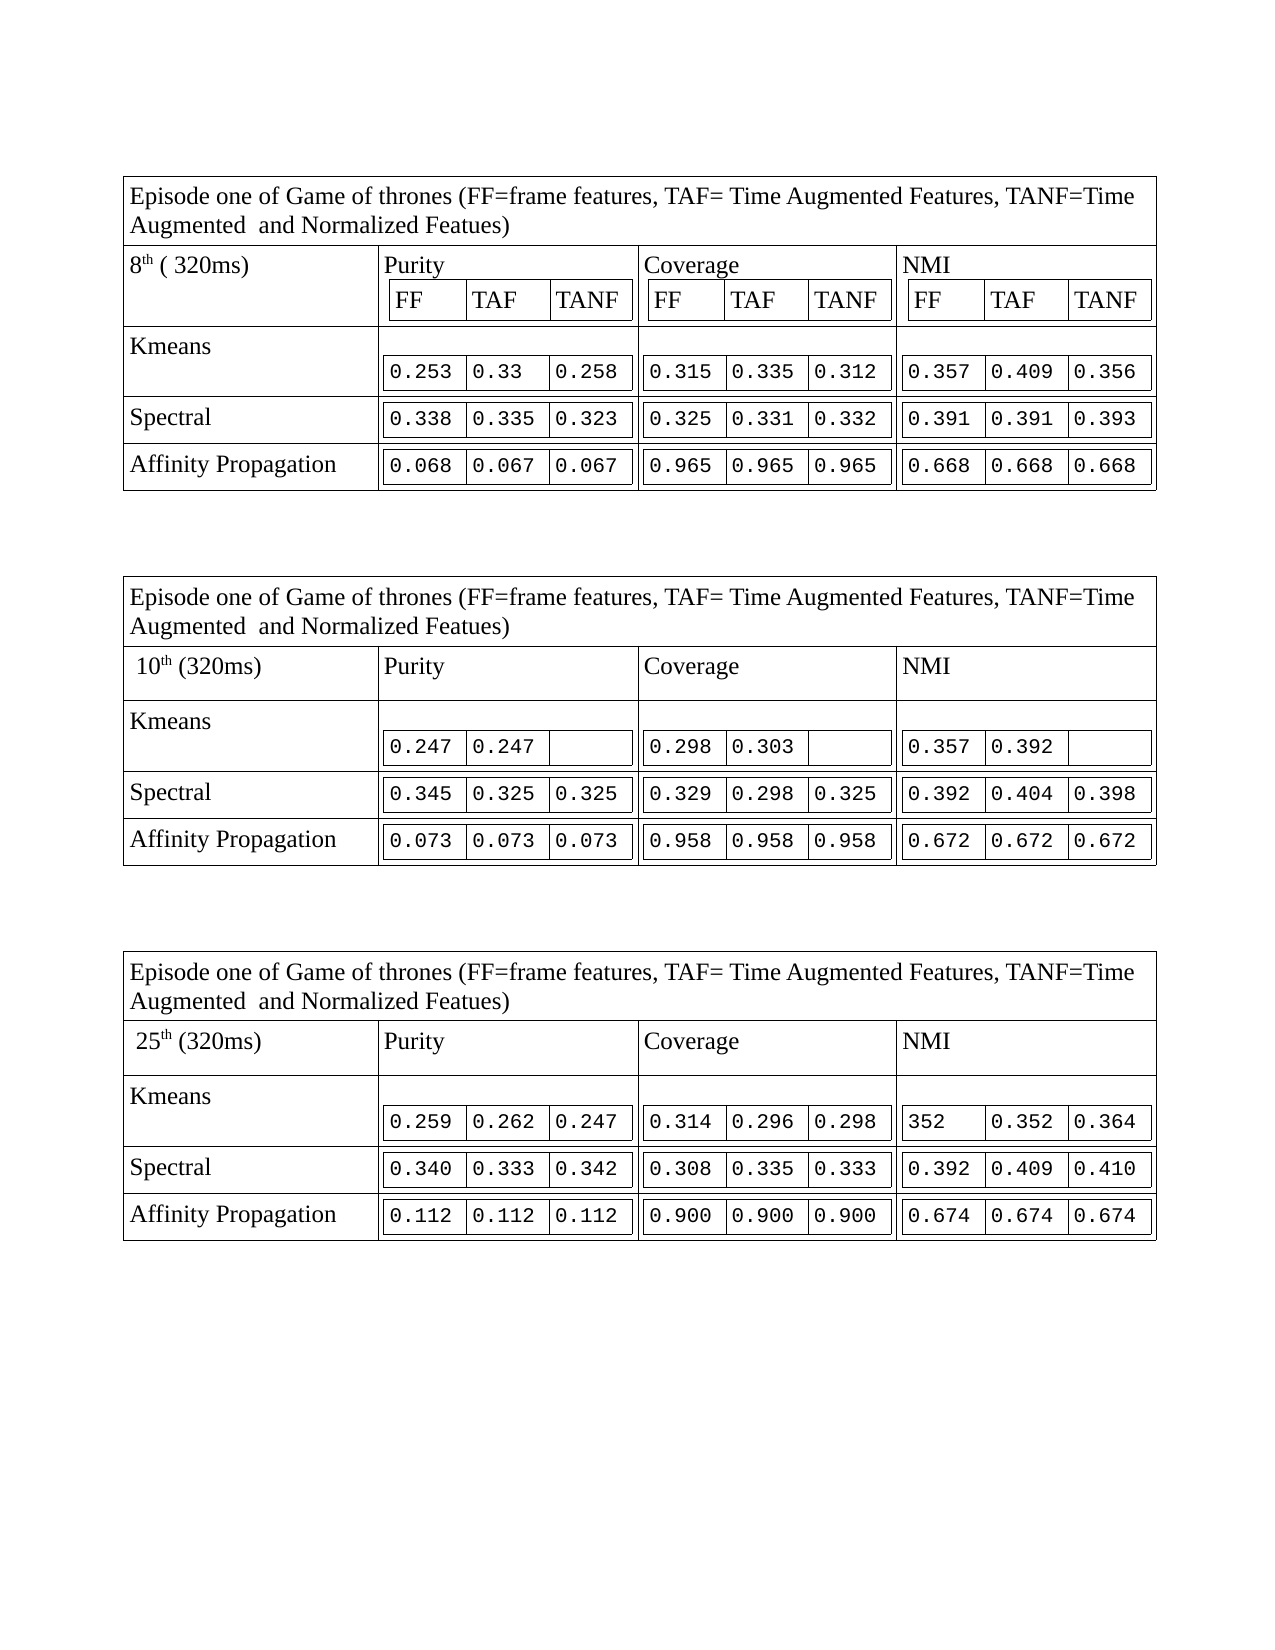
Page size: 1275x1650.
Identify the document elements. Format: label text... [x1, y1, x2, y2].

table_cell [379, 1076, 638, 1146]
table_cell [897, 772, 1156, 818]
table_header TANF [1069, 280, 1151, 319]
table_header 0.298 [644, 731, 726, 765]
table_header 0.247 [467, 731, 549, 765]
table_header 0.073 [467, 825, 549, 859]
table_header 0.325 [550, 778, 632, 812]
table_cell [639, 701, 896, 771]
table_header 0.315 [644, 356, 726, 390]
table_header 0.668 [986, 450, 1068, 484]
table_cell Coverage [639, 647, 896, 700]
table_header 0.900 [644, 1200, 726, 1234]
table_header [550, 731, 632, 765]
table_cell [897, 444, 1156, 490]
table_header TAF [985, 280, 1068, 319]
table_header 0.073 [384, 825, 466, 859]
table_header 0.325 [644, 403, 726, 437]
table_header 0.674 [1069, 1200, 1151, 1234]
table_cell NMI [897, 647, 1156, 700]
table_cell [639, 444, 896, 490]
table_header 0.323 [550, 403, 632, 437]
table_cell Kmeans [124, 1076, 378, 1146]
table_header TAF [725, 280, 808, 319]
table_header 0.331 [727, 403, 808, 437]
table_header 0.393 [1069, 403, 1151, 437]
table_header 0.900 [727, 1200, 808, 1234]
table_header 0.668 [903, 450, 985, 484]
table_cell NMI [897, 1021, 1156, 1075]
table_header 0.247 [550, 1106, 632, 1140]
table_header 0.965 [809, 450, 891, 484]
table_header 0.356 [1069, 356, 1151, 390]
table_header 0.314 [644, 1106, 726, 1140]
table_header 0.342 [550, 1153, 632, 1187]
table_cell 25th (320ms) [124, 1021, 378, 1075]
table_cell Purity [379, 647, 638, 700]
table_header 0.335 [727, 1153, 808, 1187]
table_header 0.965 [727, 450, 808, 484]
table_header 0.357 [903, 356, 985, 390]
table_header 0.357 [903, 731, 985, 765]
table_cell Spectral [124, 772, 378, 818]
table_header 0.674 [903, 1200, 985, 1234]
table_cell [379, 327, 638, 396]
table_header 0.958 [809, 825, 891, 859]
table_header 0.259 [384, 1106, 466, 1140]
table_cell [897, 701, 1156, 771]
table_header 0.067 [550, 450, 632, 484]
table_cell Affinity Propagation [124, 1194, 378, 1240]
table_cell [379, 397, 638, 443]
table_header 0.409 [986, 1153, 1068, 1187]
table_header 0.312 [809, 356, 891, 390]
table_header [1069, 731, 1151, 765]
table_cell [897, 1147, 1156, 1193]
table_header 0.112 [550, 1200, 632, 1234]
table_cell Affinity Propagation [124, 819, 378, 865]
table_cell [897, 819, 1156, 865]
table_header 0.335 [727, 356, 808, 390]
table_header 0.33 [467, 356, 549, 390]
table_header 0.392 [986, 731, 1068, 765]
table_header 0.900 [809, 1200, 891, 1234]
table_header 0.247 [384, 731, 466, 765]
table_cell Kmeans [124, 327, 378, 396]
table_cell [379, 1147, 638, 1193]
table_cell Affinity Propagation [124, 444, 378, 490]
table_header 0.672 [1069, 825, 1151, 859]
table_header 0.262 [467, 1106, 549, 1140]
table_header 0.298 [809, 1106, 891, 1140]
table_header 0.965 [644, 450, 726, 484]
table_cell [897, 1076, 1156, 1146]
table_header FF [649, 280, 724, 319]
table_header 0.392 [903, 1153, 985, 1187]
table_cell [379, 772, 638, 818]
table_header Episode one of Game of thrones (FF=frame features, TAF= Time Augmented Features, TANF=Time Augmented and Normalized Featues) [124, 577, 1156, 646]
table_header 0.068 [384, 450, 466, 484]
table_header 0.296 [727, 1106, 808, 1140]
table_header [809, 731, 891, 765]
table_header 0.340 [384, 1153, 466, 1187]
table_header 0.345 [384, 778, 466, 812]
table_cell 8th ( 320ms) [124, 246, 378, 326]
table_cell Coverage [639, 1021, 896, 1075]
table_header 0.067 [467, 450, 549, 484]
table_cell [379, 819, 638, 865]
table_header Episode one of Game of thrones (FF=frame features, TAF= Time Augmented Features, TANF=Time Augmented and Normalized Featues) [124, 177, 1156, 245]
table_header 0.668 [1069, 450, 1151, 484]
table_header 0.958 [644, 825, 726, 859]
table_header 0.332 [809, 403, 891, 437]
table_header TANF [809, 280, 891, 319]
table_header Episode one of Game of thrones (FF=frame features, TAF= Time Augmented Features, TANF=Time Augmented and Normalized Featues) [124, 952, 1156, 1020]
table_header 0.112 [467, 1200, 549, 1234]
table_header 0.352 [986, 1106, 1068, 1140]
table_header 0.298 [727, 778, 808, 812]
table_cell [639, 1076, 896, 1146]
table_header 0.410 [1069, 1153, 1151, 1187]
table_cell [897, 327, 1156, 396]
table_cell [897, 397, 1156, 443]
table_cell Coverage [639, 246, 896, 326]
table_header 0.409 [986, 356, 1068, 390]
table_cell Purity [379, 1021, 638, 1075]
table_cell [379, 701, 638, 771]
table_header FF [909, 280, 984, 319]
table_cell [639, 819, 896, 865]
table_header 0.958 [727, 825, 808, 859]
table_header TANF [551, 280, 632, 319]
table_cell Spectral [124, 1147, 378, 1193]
table_cell [379, 444, 638, 490]
table_header 0.329 [644, 778, 726, 812]
table_header 0.333 [467, 1153, 549, 1187]
table_cell Kmeans [124, 701, 378, 771]
table_cell Purity [379, 246, 638, 326]
table_header 0.404 [986, 778, 1068, 812]
table_header TAF [467, 280, 550, 319]
table_cell [639, 397, 896, 443]
table_cell [639, 1147, 896, 1193]
table_header 0.398 [1069, 778, 1151, 812]
table_header 0.338 [384, 403, 466, 437]
table_header 0.392 [903, 778, 985, 812]
table_header 0.325 [809, 778, 891, 812]
table_cell [639, 1194, 896, 1240]
table_header 0.303 [727, 731, 808, 765]
table_header 0.391 [986, 403, 1068, 437]
table_header 0.253 [384, 356, 466, 390]
table_header 0.335 [467, 403, 549, 437]
table_header 0.672 [903, 825, 985, 859]
table_header 0.333 [809, 1153, 891, 1187]
table_cell [639, 772, 896, 818]
table_header 0.391 [903, 403, 985, 437]
table_header 0.672 [986, 825, 1068, 859]
table_header FF [390, 280, 466, 319]
table_header 0.308 [644, 1153, 726, 1187]
table_header 0.112 [384, 1200, 466, 1234]
table_header 0.258 [550, 356, 632, 390]
table_header 0.364 [1069, 1106, 1151, 1140]
table_cell [379, 1194, 638, 1240]
table_header 0.325 [467, 778, 549, 812]
table_header 0.674 [986, 1200, 1068, 1234]
table_cell NMI [897, 246, 1156, 326]
table_cell [639, 327, 896, 396]
table_cell 10th (320ms) [124, 647, 378, 700]
table_cell Spectral [124, 397, 378, 443]
table_header 352 [903, 1106, 985, 1140]
table_header 0.073 [550, 825, 632, 859]
table_cell [897, 1194, 1156, 1240]
